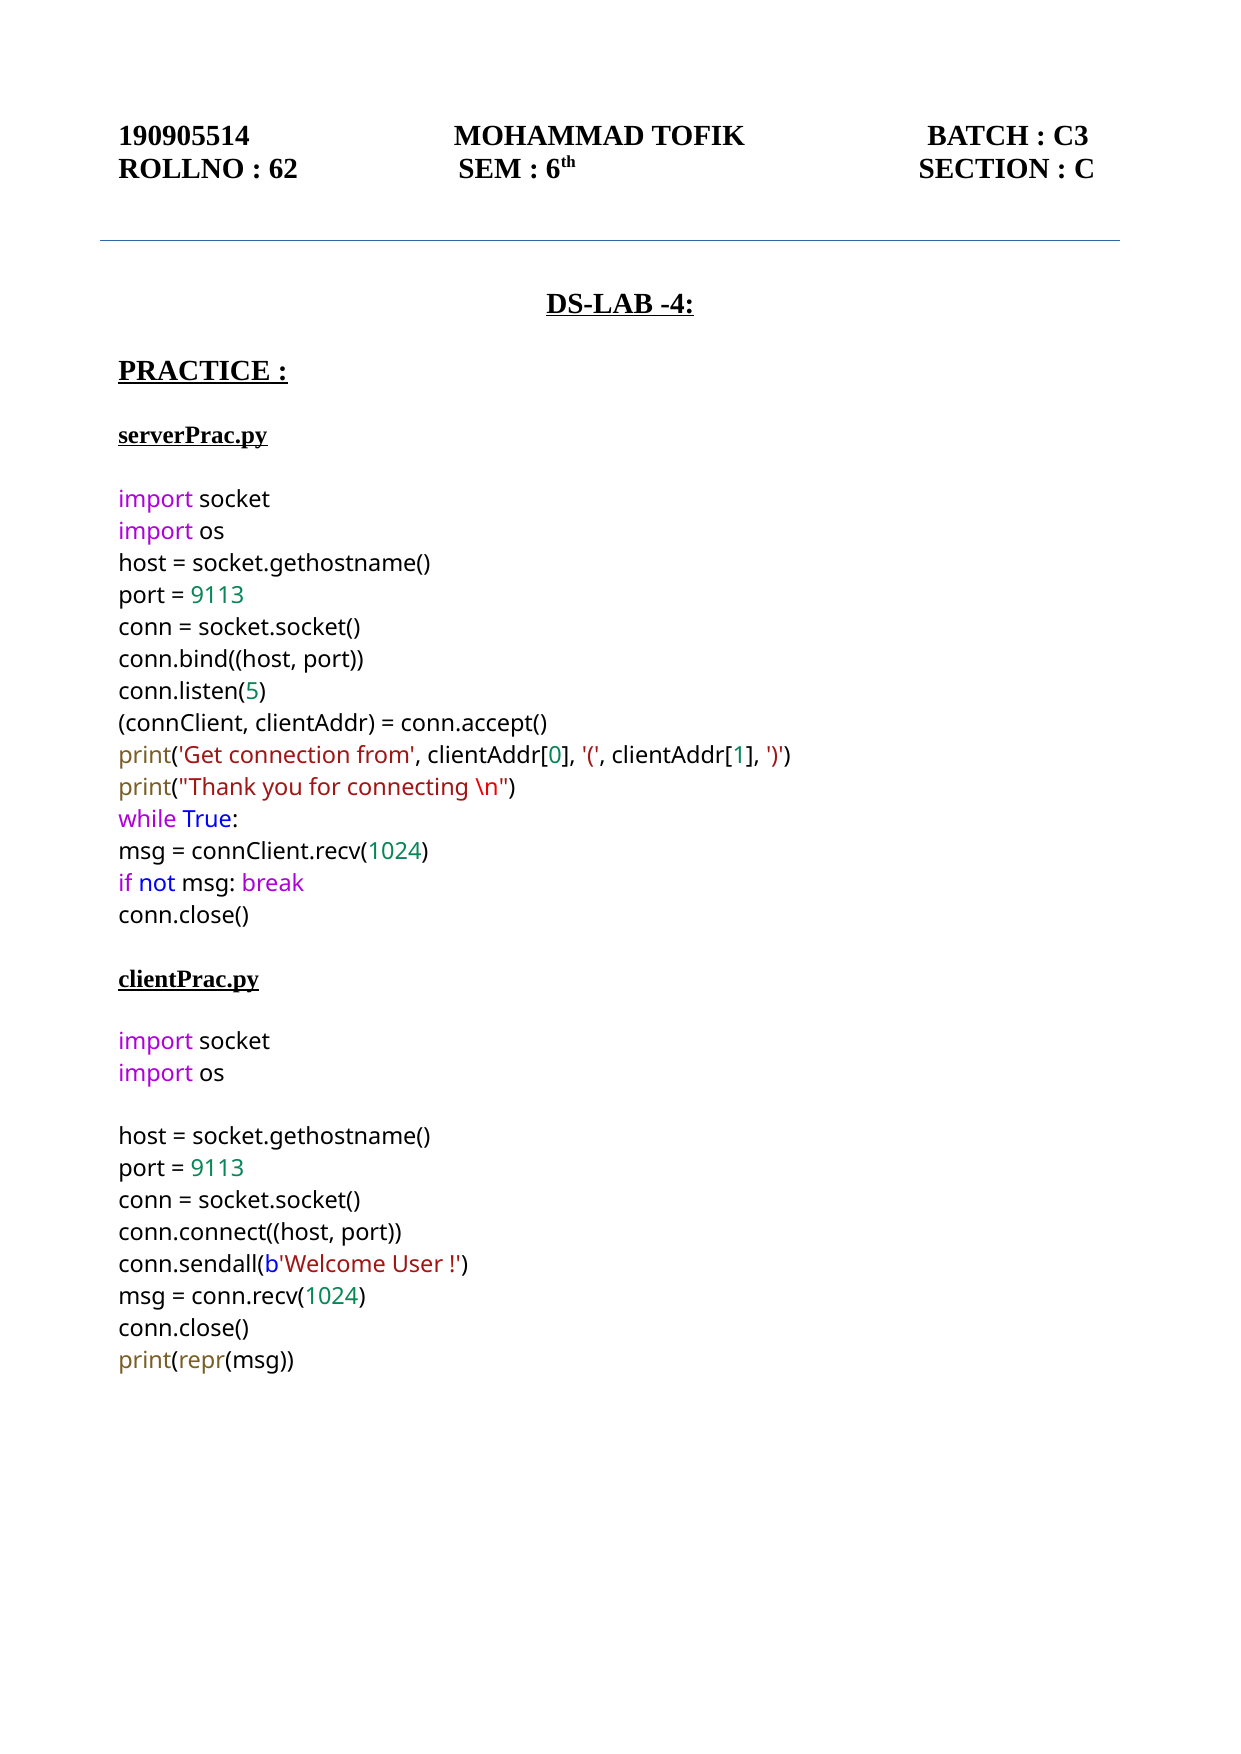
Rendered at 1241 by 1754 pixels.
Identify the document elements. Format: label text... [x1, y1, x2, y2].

text conn.sendall(b'Welcome User !') [118, 1248, 1122, 1279]
text conn.connect((host, port)) [118, 1216, 1122, 1248]
text port = 9113 [118, 1152, 1122, 1184]
text import os [118, 514, 1122, 546]
text msg = conn.recv(1024) [118, 1279, 1122, 1312]
text serverPrac.py [118, 420, 1122, 449]
text ROLLNO : 62 SEM : 6th SECTION : C [118, 152, 1122, 185]
text host = socket.gethostname() [118, 546, 1122, 578]
text (connClient, clientAddr) = conn.accept() [118, 706, 1122, 738]
text PRACTICE : [118, 353, 1122, 386]
text conn.close() [118, 1312, 1122, 1343]
text 190905514 MOHAMMAD TOFIK BATCH : C3 [118, 118, 1122, 152]
text host = socket.gethostname() [118, 1120, 1122, 1152]
text print(repr(msg)) [118, 1343, 1122, 1376]
text conn.bind((host, port)) [118, 642, 1122, 674]
text conn.listen(5) [118, 674, 1122, 706]
text if not msg: break [118, 866, 1122, 898]
text conn = socket.socket() [118, 610, 1122, 642]
text msg = connClient.recv(1024) [118, 834, 1122, 866]
text import socket [118, 482, 1122, 514]
text import os [118, 1056, 1122, 1088]
text clientPrac.py [118, 962, 1122, 993]
text conn.close() [118, 898, 1122, 930]
text DS-LAB -4: [118, 286, 1122, 319]
text print('Get connection from', clientAddr[0], '(', clientAddr[1], ')') [118, 738, 1122, 770]
text while True: [118, 802, 1122, 834]
text port = 9113 [118, 578, 1122, 610]
text import socket [118, 1024, 1122, 1056]
text print("Thank you for connecting \n") [118, 770, 1122, 802]
text conn = socket.socket() [118, 1184, 1122, 1216]
